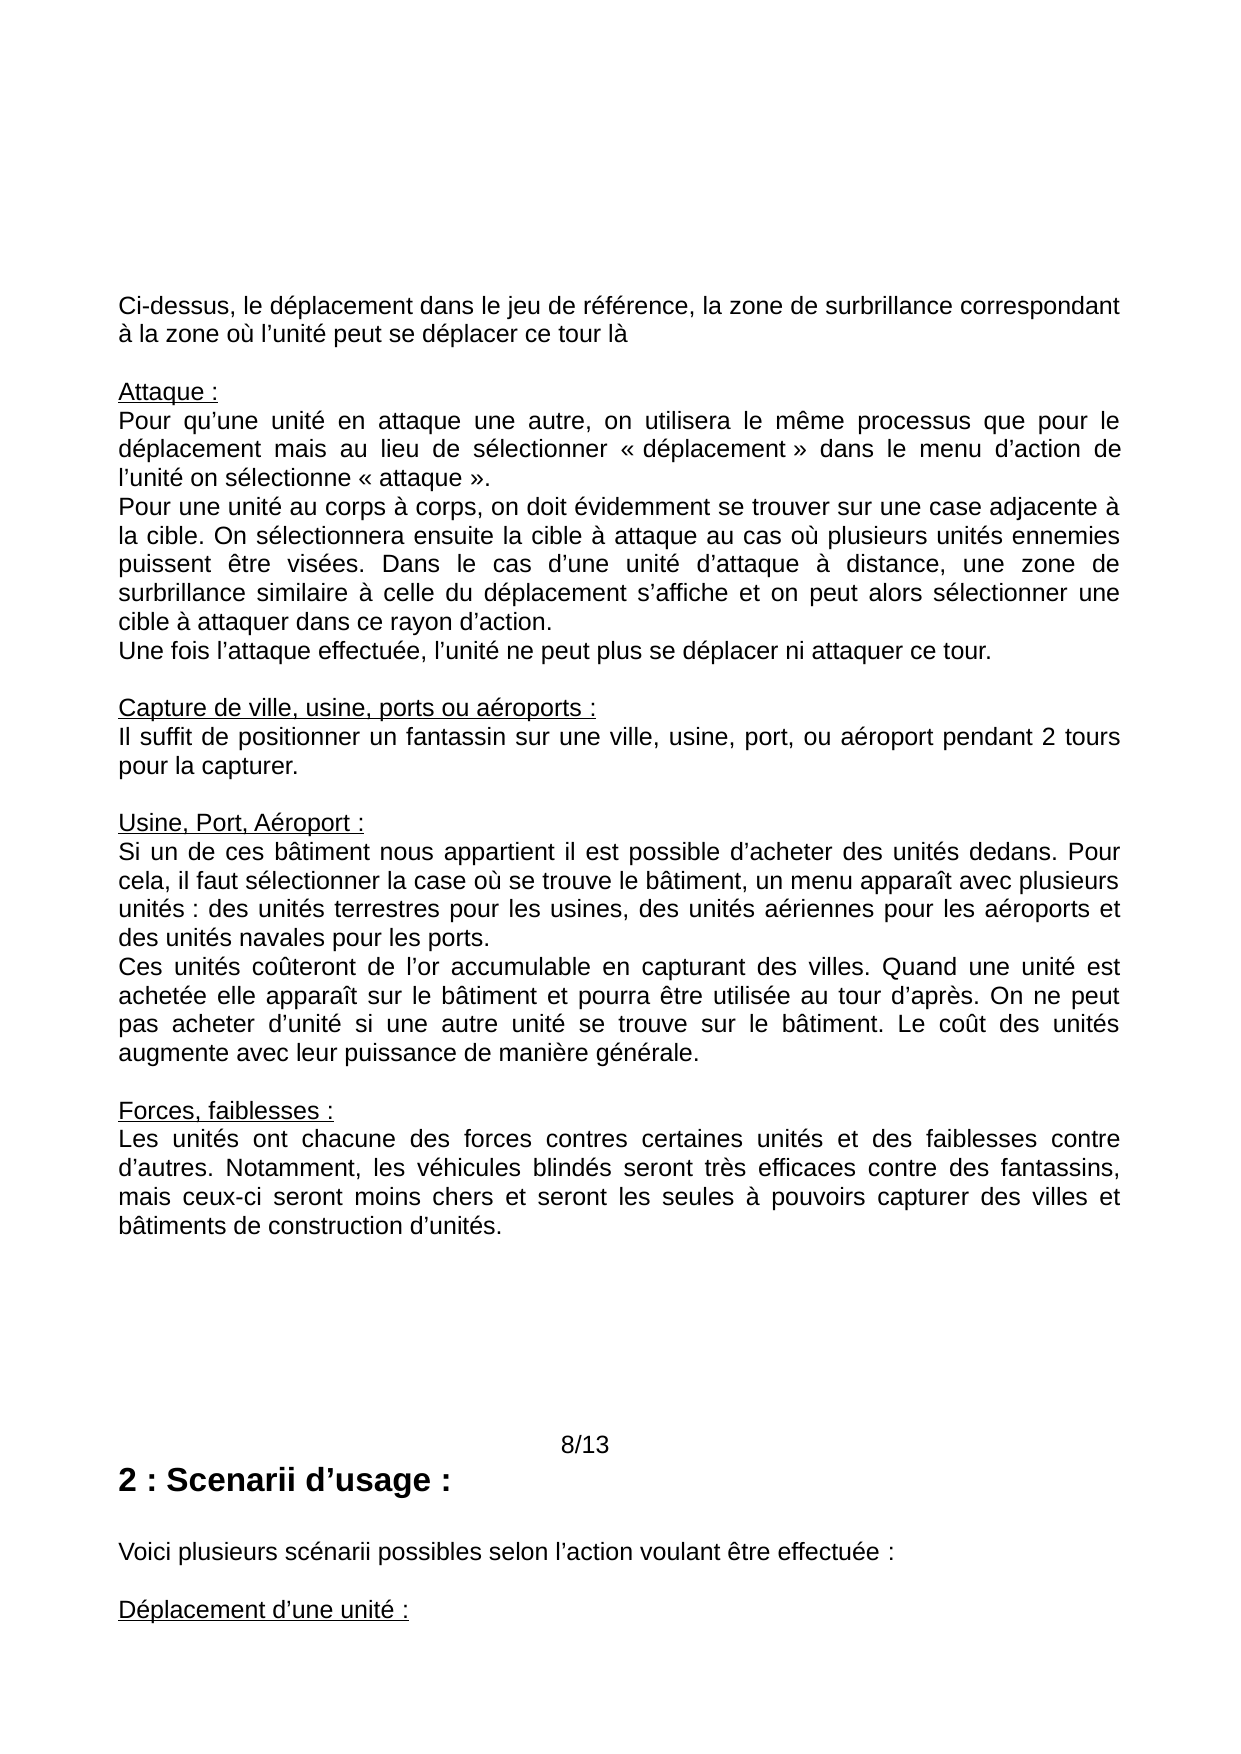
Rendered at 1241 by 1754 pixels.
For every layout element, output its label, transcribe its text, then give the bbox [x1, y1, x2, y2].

text Usine, Port, Aéroport : [118, 808, 1122, 837]
text Ci-dessus, le déplacement dans le jeu de référence, la zone de surbrillance correspondant à la zone où l’unité peut se déplacer ce tour là [118, 291, 1122, 348]
text Forces, faiblesses : [118, 1096, 1122, 1124]
text Si un de ces bâtiment nous appartient il est possible d’acheter des unités dedans. Pour cela, il faut sélectionner la case où se trouve le bâtiment, un menu apparaît avec plusieurs unités : des unités terrestres pour les usines, des unités aériennes pour les aéroports et des unités navales pour les ports. [118, 837, 1122, 952]
text Les unités ont chacune des forces contres certaines unités et des faiblesses contre d’autres. Notamment, les véhicules blindés seront très efficaces contre des fantassins, mais ceux-ci seront moins chers et seront les seules à pouvoirs capturer des villes et bâtiments de construction d’unités. [118, 1124, 1122, 1239]
text Pour une unité au corps à corps, on doit évidemment se trouver sur une case adjacente à la cible. On sélectionnera ensuite la cible à attaque au cas où plusieurs unités ennemies puissent être visées. Dans le cas d’une unité d’attaque à distance, une zone de surbrillance similaire à celle du déplacement s’affiche et on peut alors sélectionner une cible à attaquer dans ce rayon d’action. [118, 492, 1122, 636]
text Une fois l’attaque effectuée, l’unité ne peut plus se déplacer ni attaquer ce tour. [118, 636, 1122, 664]
text Voici plusieurs scénarii possibles selon l’action voulant être effectuée : [118, 1537, 1122, 1566]
text Capture de ville, usine, ports ou aéroports : [118, 693, 1122, 722]
text Pour qu’une unité en attaque une autre, on utilisera le même processus que pour le déplacement mais au lieu de sélectionner « déplacement » dans le menu d’action de l’unité on sélectionne « attaque ». [118, 406, 1122, 492]
text Déplacement d’une unité : [118, 1595, 1122, 1623]
text Attaque : [118, 377, 1122, 406]
text Ces unités coûteront de l’or accumulable en capturant des villes. Quand une unité est achetée elle apparaît sur le bâtiment et pourra être utilisée au tour d’après. On ne peut pas acheter d’unité si une autre unité se trouve sur le bâtiment. Le coût des unités augmente avec leur puissance de manière générale. [118, 952, 1122, 1067]
text 2 : Scenarii d’usage : [118, 1460, 1122, 1499]
text 8/13 [118, 1422, 1122, 1460]
text Il suffit de positionner un fantassin sur une ville, usine, port, ou aéroport pendant 2 tours pour la capturer. [118, 722, 1122, 779]
